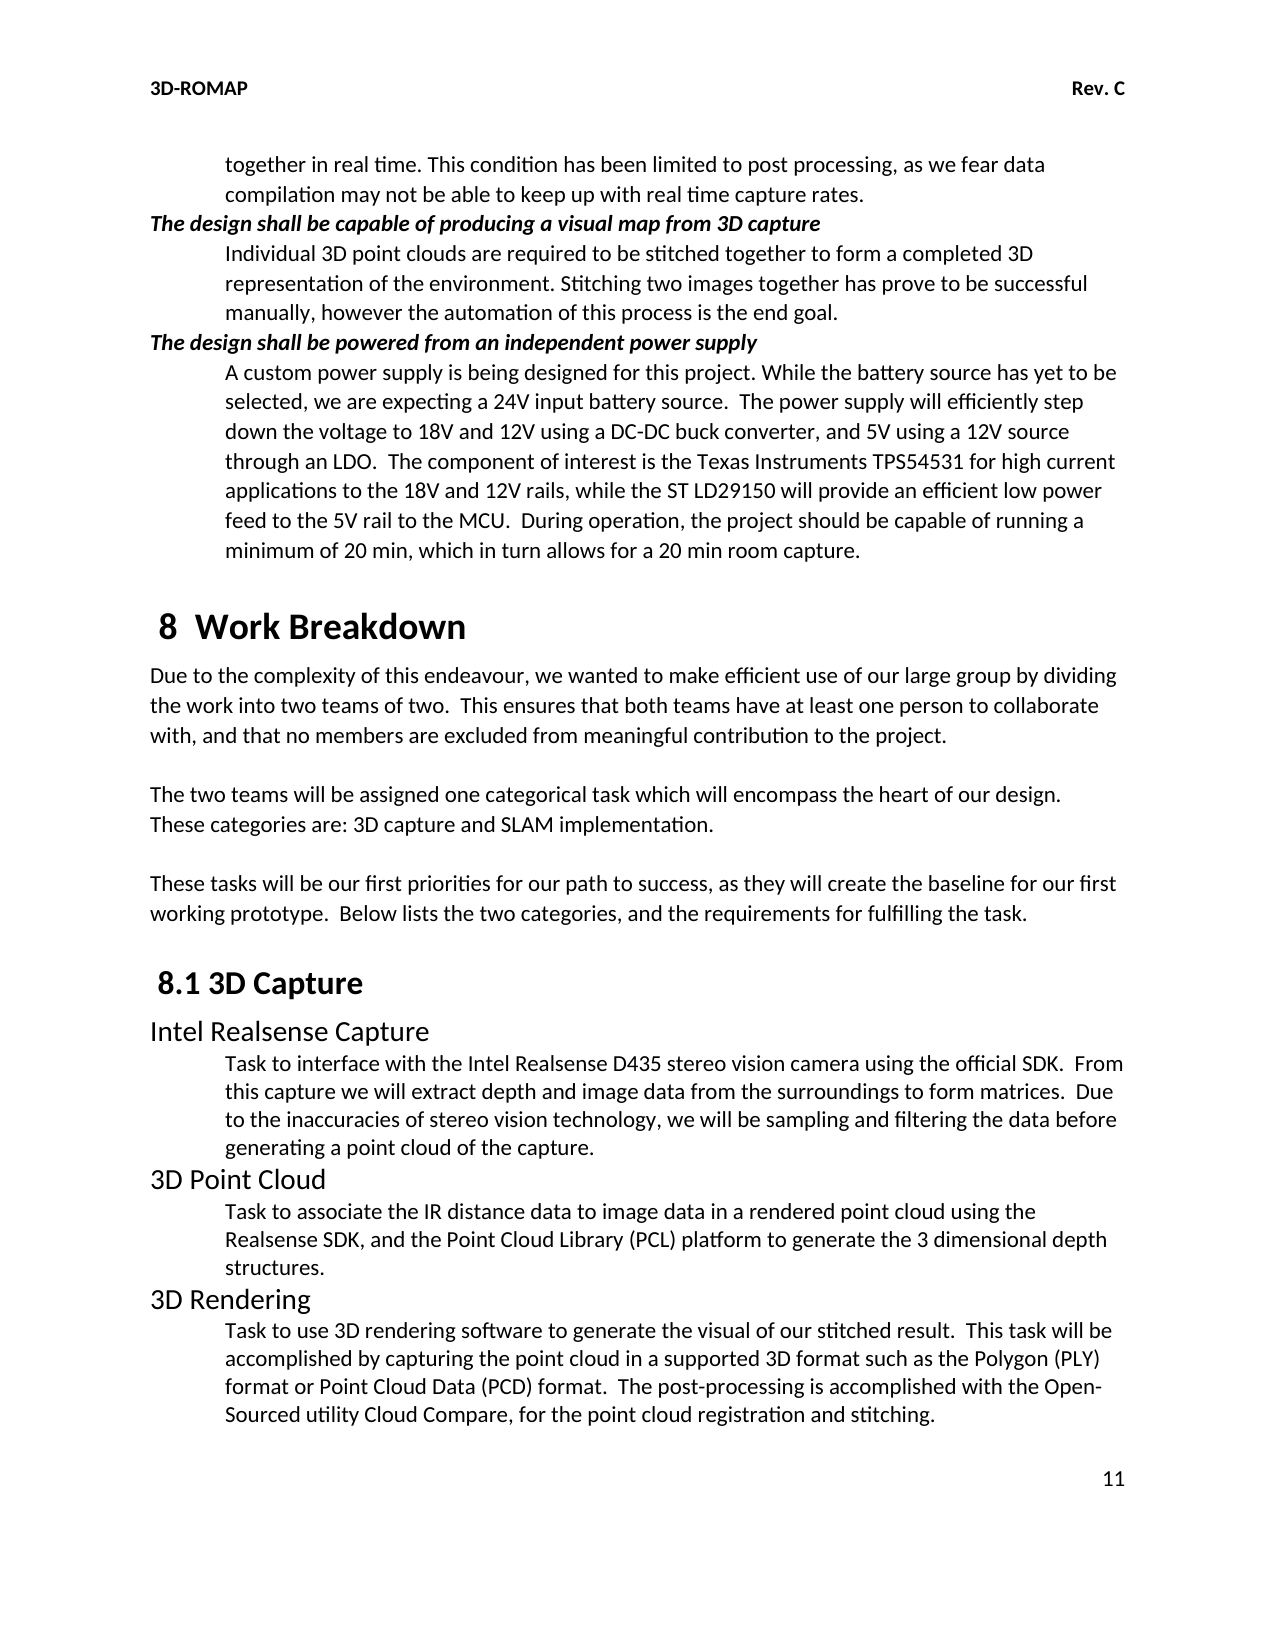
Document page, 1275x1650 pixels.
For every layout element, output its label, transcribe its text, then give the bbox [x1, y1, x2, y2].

text Task to use 3D rendering software to generate the visual of our stitched result. This task will be accomplished by capturing the point cloud in a supported 3D format such as the Polygon (PLY) format or Point Cloud Data (PCD) format. The post-processing is accomplished with the Open-Sourced utility Cloud Compare, for the point cloud registration and stitching. [225, 1316, 1125, 1428]
text The two teams will be assigned one categorical task which will encompass the heart of our design. These categories are: 3D capture and SLAM implementation. [150, 780, 1125, 838]
text These tasks will be our first priorities for our path to success, as they will create the baseline for our first working prototype. Below lists the two categories, and the requirements for fulfilling the task. [150, 869, 1125, 927]
text The design shall be powered from an independent power supply [150, 328, 1125, 356]
subtitle 3D Capture [150, 962, 1125, 1003]
text A custom power supply is being designed for this project. While the battery source has yet to be selected, we are expecting a 24V input battery source. The power supply will efficiently step down the voltage to 18V and 12V using a DC-DC buck converter, and 5V using a 12V source through an LDO. The component of interest is the Texas Instruments TPS54531 for high current applications to the 18V and 12V rails, while the ST LD29150 will provide an efficient low power feed to the 5V rail to the MCU. During operation, the project should be capable of running a minimum of 20 min, which in turn allows for a 20 min room capture. [225, 358, 1125, 564]
text Task to associate the IR distance data to image data in a rendered point cloud using the Realsense SDK, and the Point Cloud Library (PCL) platform to generate the 3 dimensional depth structures. [225, 1197, 1125, 1281]
text Intel Realsense Capture [150, 1013, 1125, 1049]
text together in real time. This condition has been limited to post processing, as we fear data compilation may not be able to keep up with real time capture rates. [225, 150, 1125, 208]
subtitle Work Breakdown [150, 603, 1125, 649]
text Task to interface with the Intel Realsense D435 stereo vision camera using the official SDK. From this capture we will extract depth and image data from the surroundings to form matrices. Due to the inaccuracies of stereo vision technology, we will be sampling and filtering the data before generating a point cloud of the capture. [225, 1049, 1125, 1161]
text The design shall be capable of producing a visual map from 3D capture [150, 209, 1125, 237]
text 3D Point Cloud [150, 1161, 1125, 1197]
text 3D Rendering [150, 1281, 1125, 1316]
text Due to the complexity of this endeavour, we wanted to make efficient use of our large group by dividing the work into two teams of two. This ensures that both teams have at least one person to collaborate with, and that no members are excluded from meaningful contribution to the project. [150, 661, 1125, 749]
text Individual 3D point clouds are required to be stitched together to form a completed 3D representation of the environment. Stitching two images together has prove to be successful manually, however the automation of this process is the end goal. [225, 239, 1125, 326]
